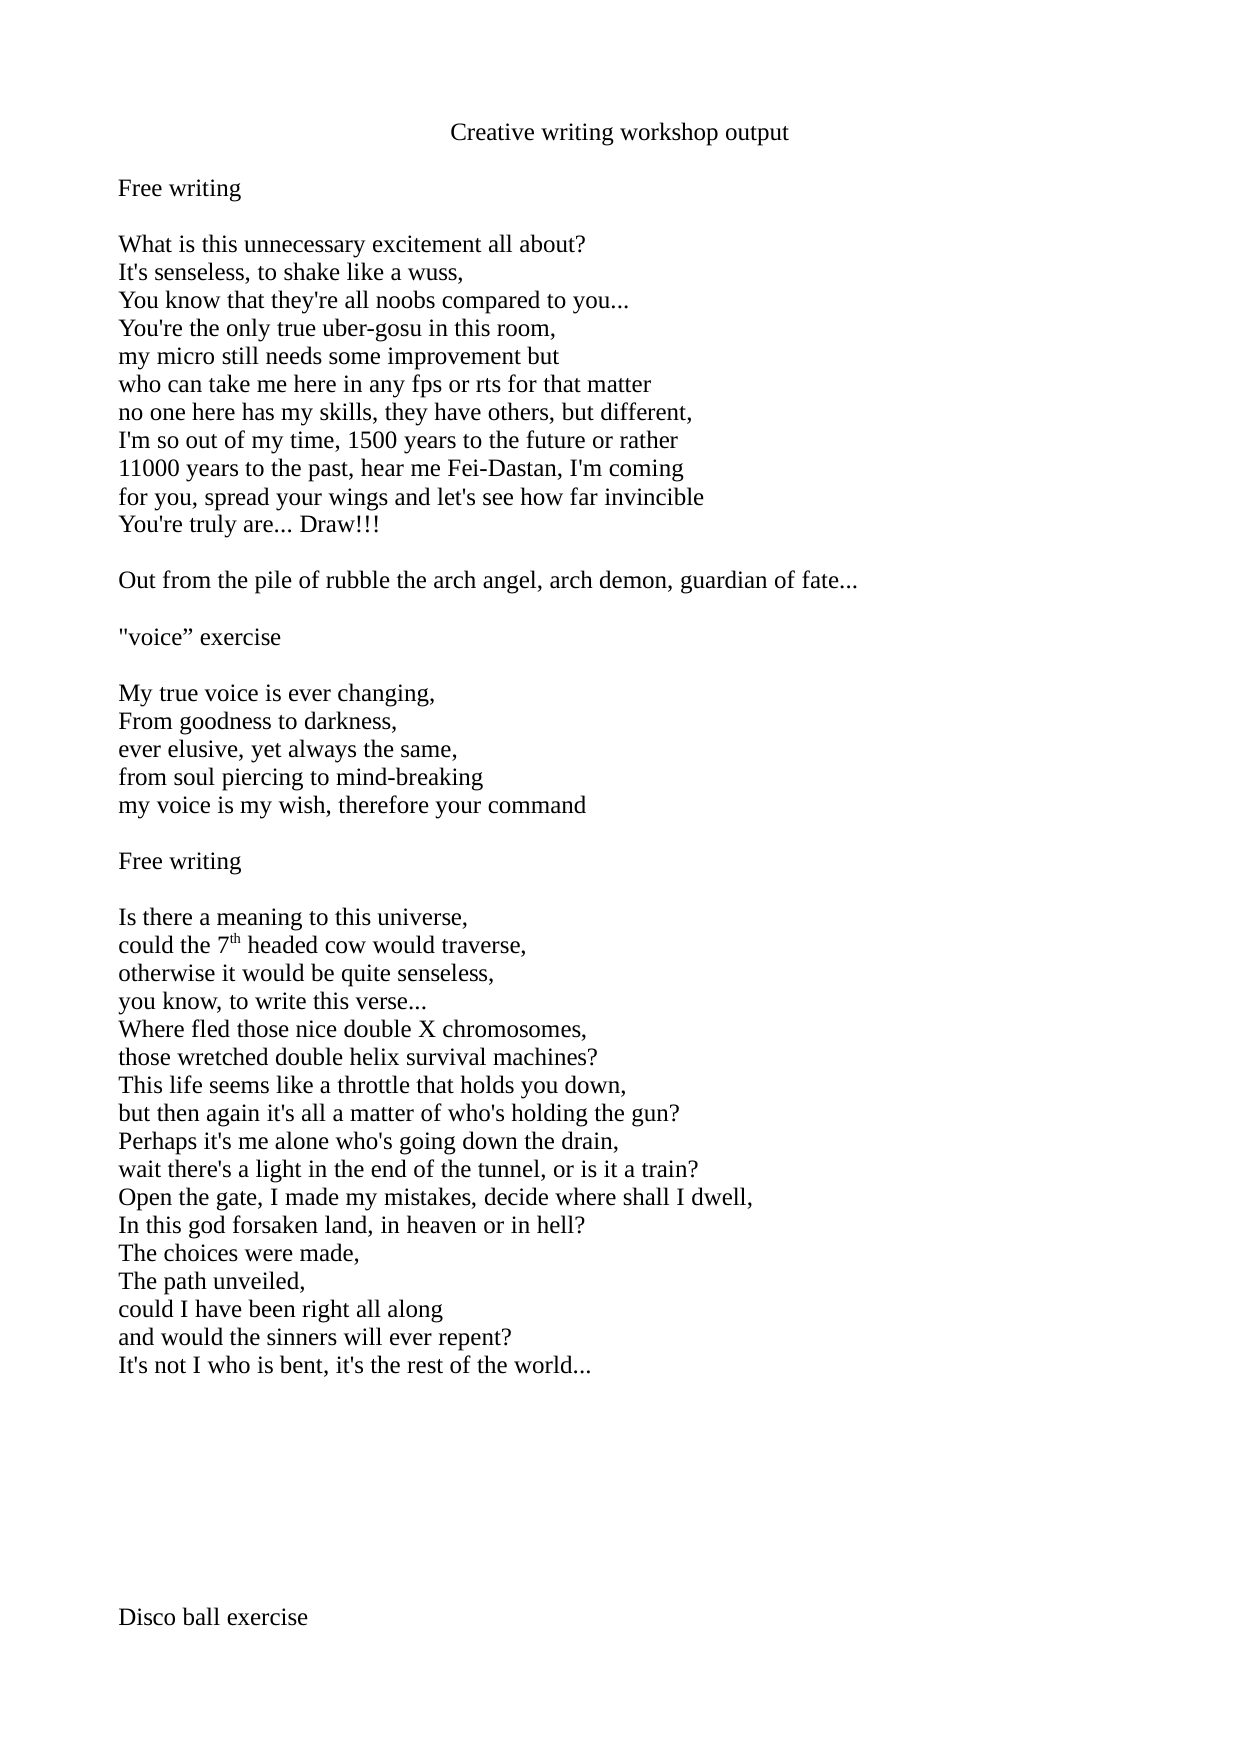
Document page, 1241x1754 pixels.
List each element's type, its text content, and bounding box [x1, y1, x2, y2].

text You're the only true uber-gosu in this room, [118, 314, 1122, 342]
text my voice is my wish, therefore your command [118, 791, 1122, 819]
text This life seems like a throttle that holds you down, [118, 1071, 1122, 1099]
text those wretched double helix survival machines? [118, 1043, 1122, 1071]
text could I have been right all along [118, 1295, 1122, 1323]
text My true voice is ever changing, [118, 678, 1122, 707]
text You know that they're all noobs compared to you... [118, 286, 1122, 314]
text "voice” exercise [118, 622, 1122, 651]
text who can take me here in any fps or rts for that matter [118, 370, 1122, 398]
text I'm so out of my time, 1500 years to the future or rather [118, 426, 1122, 454]
text but then again it's all a matter of who's holding the gun? [118, 1099, 1122, 1127]
text no one here has my skills, they have others, but different, [118, 398, 1122, 426]
text Perhaps it's me alone who's going down the drain, [118, 1127, 1122, 1155]
text It's senseless, to shake like a wuss, [118, 258, 1122, 286]
text Disco ball exercise [118, 1603, 1122, 1631]
text otherwise it would be quite senseless, [118, 959, 1122, 987]
text Out from the pile of rubble the arch angel, arch demon, guardian of fate... [118, 566, 1122, 594]
text could the 7th headed cow would traverse, [118, 931, 1122, 959]
text Free writing [118, 174, 1122, 202]
text Free writing [118, 847, 1122, 875]
text ever elusive, yet always the same, [118, 734, 1122, 763]
text my micro still needs some improvement but [118, 342, 1122, 370]
text In this god forsaken land, in heaven or in hell? [118, 1211, 1122, 1239]
text 11000 years to the past, hear me Fei-Dastan, I'm coming [118, 454, 1122, 482]
text You're truly are... Draw!!! [118, 510, 1122, 538]
text What is this unnecessary excitement all about? [118, 230, 1122, 258]
text Open the gate, I made my mistakes, decide where shall I dwell, [118, 1183, 1122, 1211]
text Creative writing workshop output [118, 118, 1122, 146]
text From goodness to darkness, [118, 707, 1122, 734]
text from soul piercing to mind-breaking [118, 763, 1122, 791]
text you know, to write this verse... [118, 987, 1122, 1015]
text and would the sinners will ever repent? [118, 1323, 1122, 1351]
text Is there a meaning to this universe, [118, 903, 1122, 931]
text It's not I who is bent, it's the rest of the world... [118, 1351, 1122, 1379]
text for you, spread your wings and let's see how far invincible [118, 482, 1122, 510]
text Where fled those nice double X chromosomes, [118, 1015, 1122, 1043]
text The path unveiled, [118, 1267, 1122, 1295]
text wait there's a light in the end of the tunnel, or is it a train? [118, 1155, 1122, 1183]
text The choices were made, [118, 1239, 1122, 1267]
